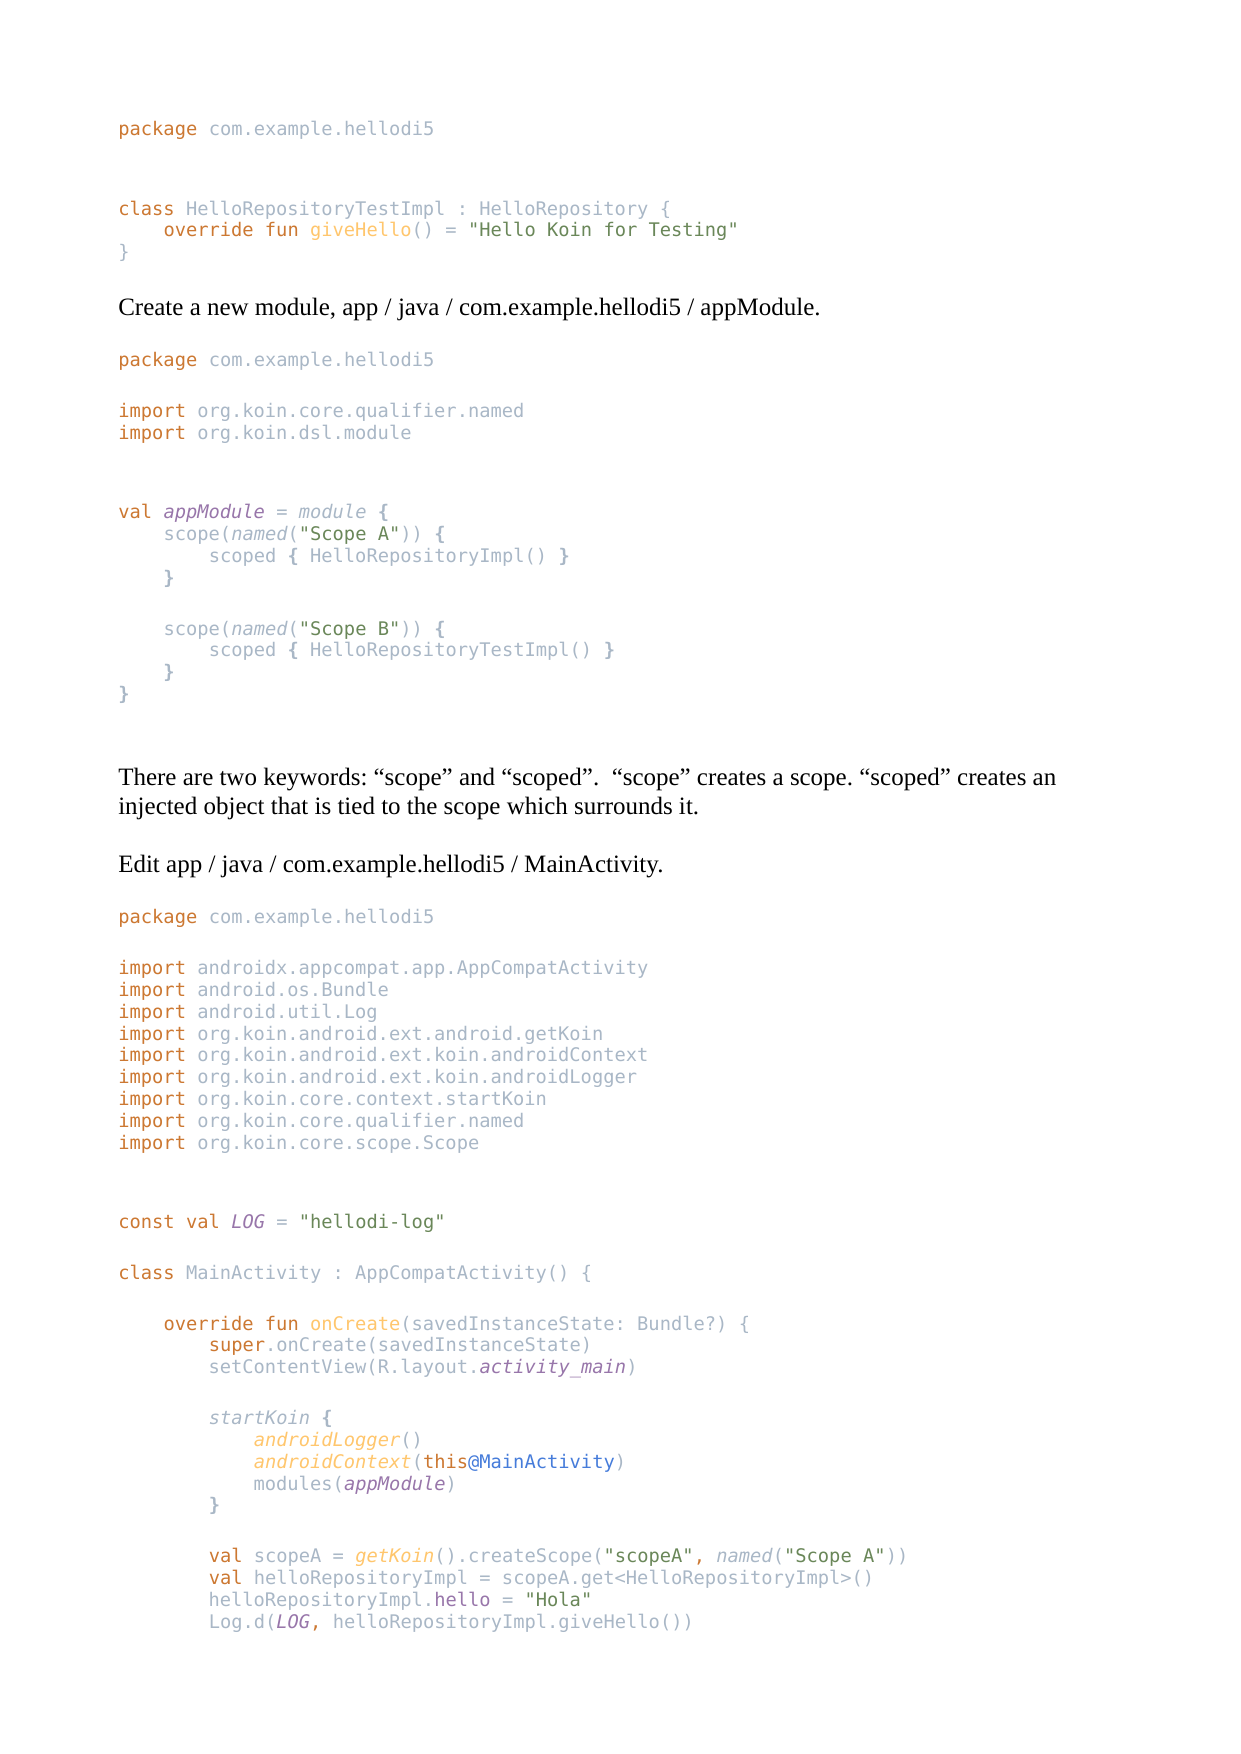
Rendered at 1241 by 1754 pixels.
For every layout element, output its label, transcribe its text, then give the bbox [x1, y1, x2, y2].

text package com.example.hellodi5 class HelloRepositoryTestImpl : HelloRepository { override fun giveHello() = "Hello Koin for Testing" } [118, 118, 1122, 263]
text package com.example.hellodi5 import org.koin.core.qualifier.named import org.koin.dsl.module val appModule = module { scope(named("Scope A")) { scoped { HelloRepositoryImpl() } } scope(named("Scope B")) { scoped { HelloRepositoryTestImpl() } } } [118, 349, 1122, 705]
text There are two keywords: “scope” and “scoped”. “scope” creates a scope. “scoped” creates an injected object that is tied to the scope which surrounds it. [118, 762, 1122, 820]
text Create a new module, app / java / com.example.hellodi5 / appModule. [118, 292, 1122, 321]
text Edit app / java / com.example.hellodi5 / MainActivity. [118, 849, 1122, 877]
text package com.example.hellodi5 import androidx.appcompat.app.AppCompatActivity import android.os.Bundle import android.util.Log import org.koin.android.ext.android.getKoin import org.koin.android.ext.koin.androidContext import org.koin.android.ext.koin.androidLogger import org.koin.core.context.startKoin import org.koin.core.qualifier.named import org.koin.core.scope.Scope const val LOG = "hellodi-log" class MainActivity : AppCompatActivity() { override fun onCreate(savedInstanceState: Bundle?) { super.onCreate(savedInstanceState) setContentView(R.layout.activity_main) startKoin { androidLogger() androidContext(this@MainActivity) modules(appModule) } val scopeA = getKoin().createScope("scopeA", named("Scope A")) val helloRepositoryImpl = scopeA.get<HelloRepositoryImpl>() helloRepositoryImpl.hello = "Hola" Log.d(LOG, helloRepositoryImpl.giveHello()) [118, 906, 1122, 1632]
